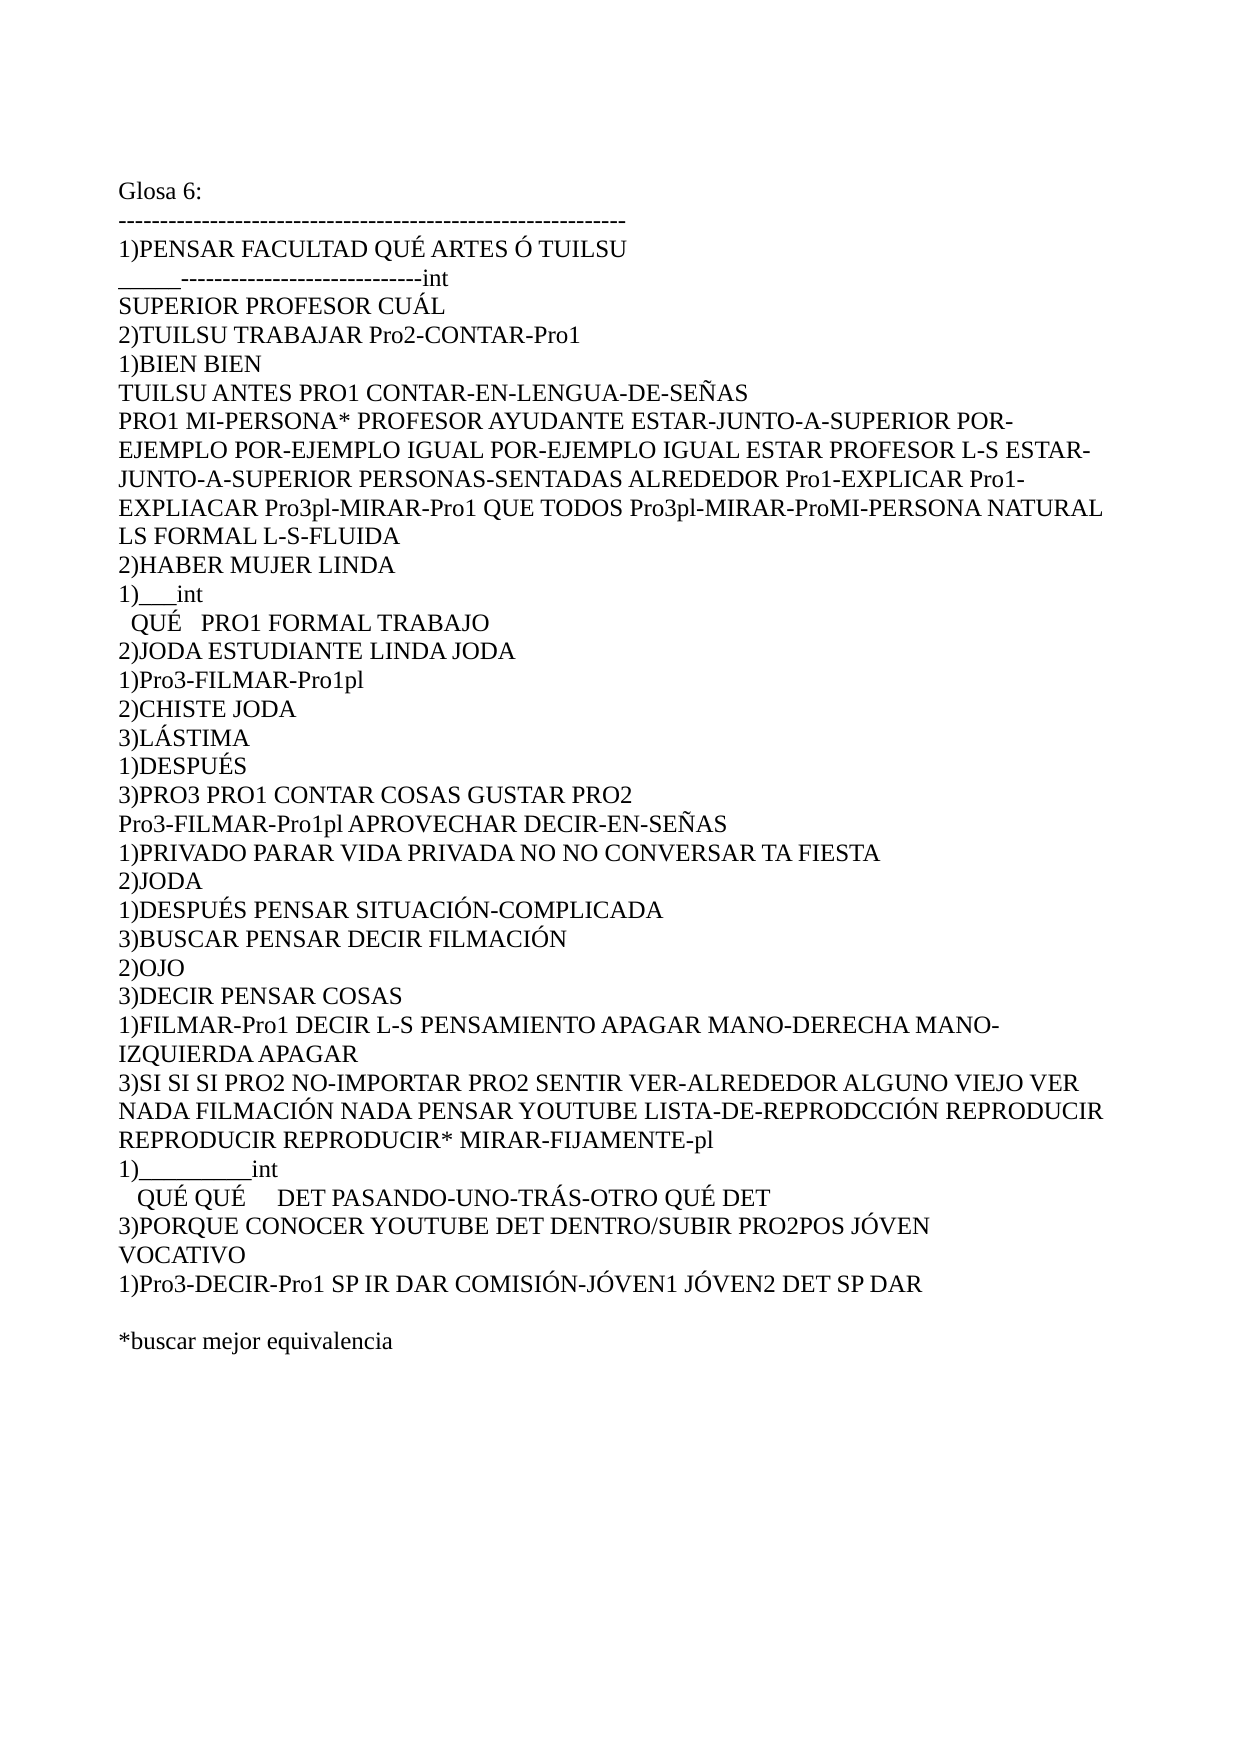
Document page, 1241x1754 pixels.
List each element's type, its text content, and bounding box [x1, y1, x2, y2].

text Pro3-FILMAR-Pro1pl APROVECHAR DECIR-EN-SEÑAS [118, 809, 1122, 838]
text 2)TUILSU TRABAJAR Pro2-CONTAR-Pro1 [118, 320, 1122, 349]
text 3)PRO3 PRO1 CONTAR COSAS GUSTAR PRO2 [118, 780, 1122, 809]
text 3)DECIR PENSAR COSAS [118, 981, 1122, 1010]
text 1)BIEN BIEN [118, 349, 1122, 378]
text VOCATIVO [118, 1240, 1122, 1269]
text 3)PORQUE CONOCER YOUTUBE DET DENTRO/SUBIR PRO2POS JÓVEN [118, 1211, 1122, 1240]
text QUÉ QUÉ DET PASANDO-UNO-TRÁS-OTRO QUÉ DET [118, 1183, 1122, 1211]
text 1)PRIVADO PARAR VIDA PRIVADA NO NO CONVERSAR TA FIESTA [118, 838, 1122, 866]
text ------------------------------------------------------------- [118, 205, 1122, 234]
text 1)FILMAR-Pro1 DECIR L-S PENSAMIENTO APAGAR MANO-DERECHA MANO-IZQUIERDA APAGAR [118, 1010, 1122, 1068]
text Glosa 6: [118, 176, 1122, 205]
text 1)___int [118, 579, 1122, 608]
text 1)Pro3-FILMAR-Pro1pl [118, 665, 1122, 694]
text 3)BUSCAR PENSAR DECIR FILMACIÓN [118, 924, 1122, 953]
text 1)_________int [118, 1154, 1122, 1183]
text 2)OJO [118, 953, 1122, 981]
text 2)JODA [118, 866, 1122, 895]
text 2)HABER MUJER LINDA [118, 550, 1122, 579]
text _____-----------------------------int [118, 263, 1122, 291]
text TUILSU ANTES PRO1 CONTAR-EN-LENGUA-DE-SEÑAS [118, 378, 1122, 406]
text 3)SI SI SI PRO2 NO-IMPORTAR PRO2 SENTIR VER-ALREDEDOR ALGUNO VIEJO VER NADA FILMACIÓN NADA PENSAR YOUTUBE LISTA-DE-REPRODCCIÓN REPRODUCIR REPRODUCIR REPRODUCIR* MIRAR-FIJAMENTE-pl [118, 1068, 1122, 1154]
text 1)PENSAR FACULTAD QUÉ ARTES Ó TUILSU [118, 234, 1122, 263]
text SUPERIOR PROFESOR CUÁL [118, 291, 1122, 320]
text PRO1 MI-PERSONA* PROFESOR AYUDANTE ESTAR-JUNTO-A-SUPERIOR POR-EJEMPLO POR-EJEMPLO IGUAL POR-EJEMPLO IGUAL ESTAR PROFESOR L-S ESTAR-JUNTO-A-SUPERIOR PERSONAS-SENTADAS ALREDEDOR Pro1-EXPLICAR Pro1-EXPLIACAR Pro3pl-MIRAR-Pro1 QUE TODOS Pro3pl-MIRAR-ProMI-PERSONA NATURAL LS FORMAL L-S-FLUIDA [118, 406, 1122, 550]
text 1)DESPUÉS PENSAR SITUACIÓN-COMPLICADA [118, 895, 1122, 924]
text 2)JODA ESTUDIANTE LINDA JODA [118, 636, 1122, 665]
text 1)Pro3-DECIR-Pro1 SP IR DAR COMISIÓN-JÓVEN1 JÓVEN2 DET SP DAR [118, 1269, 1122, 1298]
text QUÉ PRO1 FORMAL TRABAJO [118, 608, 1122, 636]
text 3)LÁSTIMA [118, 723, 1122, 751]
text 1)DESPUÉS [118, 751, 1122, 780]
text 2)CHISTE JODA [118, 694, 1122, 723]
text *buscar mejor equivalencia [118, 1326, 1122, 1355]
